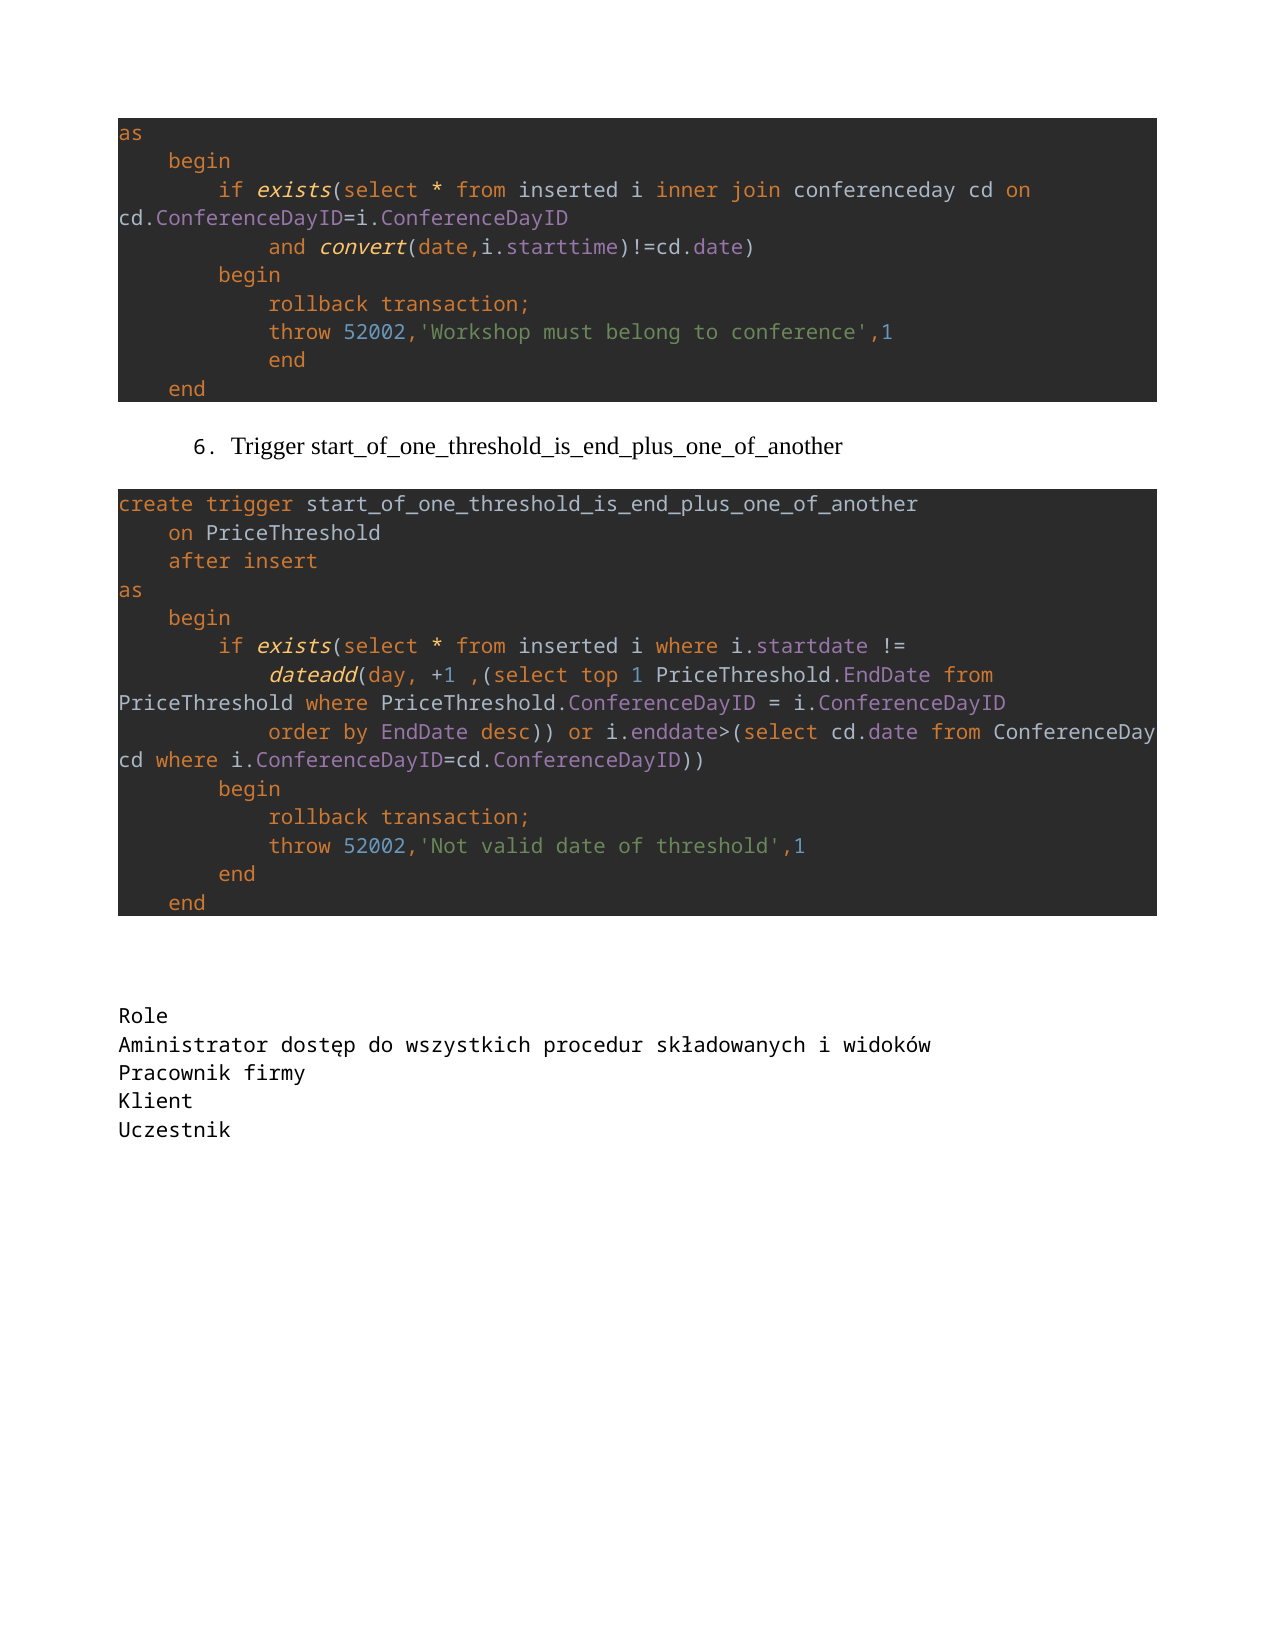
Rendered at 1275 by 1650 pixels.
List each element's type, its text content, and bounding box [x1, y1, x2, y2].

text Klient [118, 1087, 1157, 1115]
text Uczestnik [118, 1115, 1157, 1143]
text create trigger start_of_one_threshold_is_end_plus_one_of_another on PriceThreshold after insert as begin if exists(select * from inserted i where i.startdate != dateadd(day, +1 ,(select top 1 PriceThreshold.EndDate from PriceThreshold where PriceThreshold.ConferenceDayID = i.ConferenceDayID order by EndDate desc)) or i.enddate>(select cd.date from ConferenceDay cd where i.ConferenceDayID=cd.ConferenceDayID)) begin rollback transaction; throw 52002,'Not valid date of threshold',1 end end [118, 489, 1157, 916]
text Role [118, 1001, 1157, 1030]
text as begin if exists(select * from inserted i inner join conferenceday cd on cd.ConferenceDayID=i.ConferenceDayID and convert(date,i.starttime)!=cd.date) begin rollback transaction; throw 52002,'Workshop must belong to conference',1 end end [118, 118, 1157, 402]
list Trigger start_of_one_threshold_is_end_plus_one_of_another [193, 431, 1157, 461]
text Aministrator dostęp do wszystkich procedur składowanych i widoków [118, 1030, 1157, 1058]
text Pracownik firmy [118, 1058, 1157, 1087]
